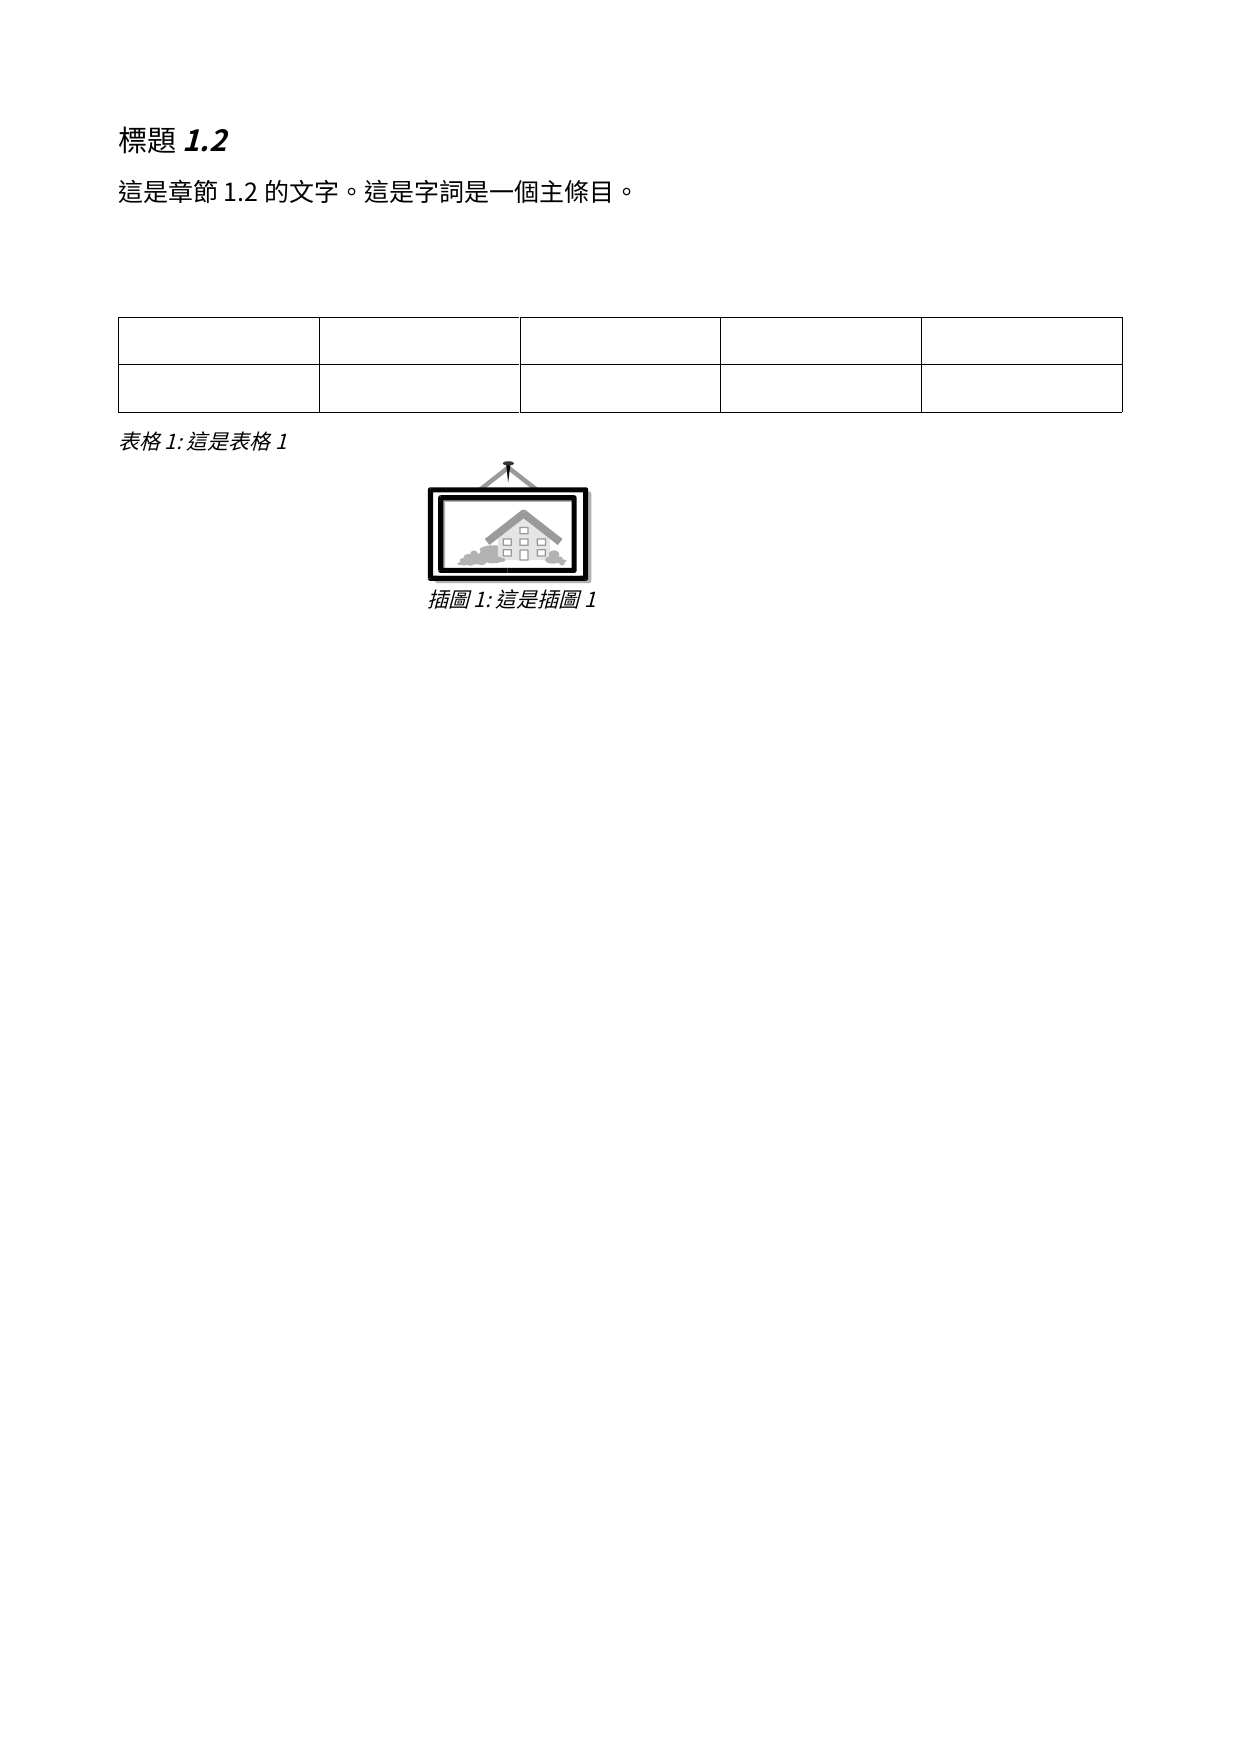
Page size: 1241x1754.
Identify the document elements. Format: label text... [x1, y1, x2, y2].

table_cell [922, 365, 1122, 412]
text 插圖 1: 這是插圖 1 [427, 461, 720, 614]
table_header [119, 318, 319, 364]
text 表格 1: 這是表格 1 [118, 424, 1122, 455]
text 這是章節 1.2 的文字。這是字詞是一個主條目。 [118, 173, 1122, 245]
table_header [521, 318, 720, 364]
table_header [320, 318, 519, 364]
subtitle 標題 1.2 [118, 118, 1122, 160]
table_cell [521, 365, 720, 412]
table_header [721, 318, 921, 364]
table_cell [721, 365, 921, 412]
table_header [922, 318, 1122, 364]
table_cell [320, 365, 519, 412]
table_cell [119, 365, 319, 412]
